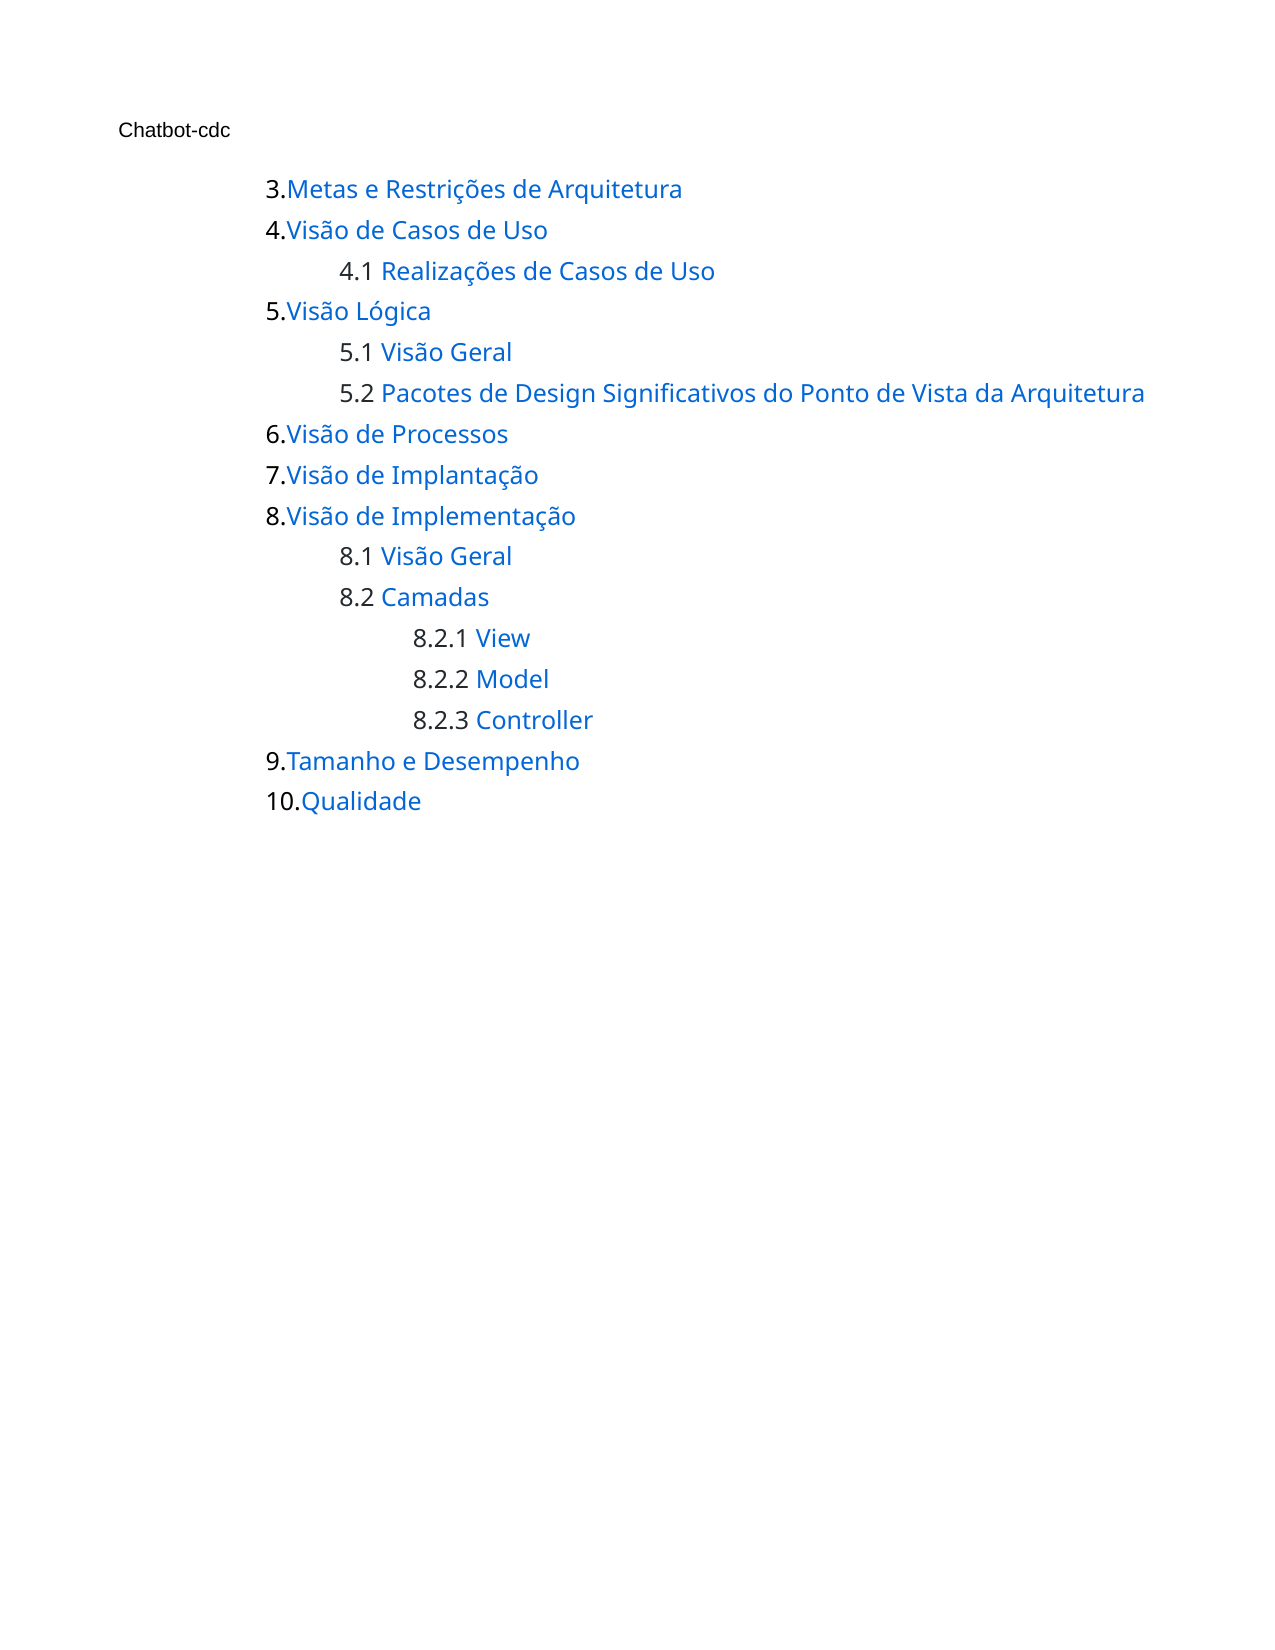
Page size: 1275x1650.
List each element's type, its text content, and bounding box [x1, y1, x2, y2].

list Tamanho e Desempenho [118, 743, 1157, 777]
list Visão de Implantação [118, 457, 1157, 491]
list 8.2.2 Model [383, 662, 1157, 696]
list 5.2 Pacotes de Design Significativos do Ponto de Vista da Arquitetura [309, 376, 1157, 410]
list Visão Lógica [118, 294, 1157, 328]
list Visão de Casos de Uso [118, 212, 1157, 246]
list 5.1 Visão Geral [309, 335, 1157, 369]
list 8.2 Camadas [309, 580, 1157, 614]
list 8.1 Visão Geral [309, 539, 1157, 573]
list Metas e Restrições de Arquitetura [118, 172, 1157, 206]
list Visão de Implementação [118, 498, 1157, 532]
list 8.2.1 View [383, 621, 1157, 655]
list 4.1 Realizações de Casos de Uso [309, 253, 1157, 287]
list Qualidade [118, 784, 1157, 818]
list Visão de Processos [118, 417, 1157, 451]
list 8.2.3 Controller [383, 702, 1157, 736]
